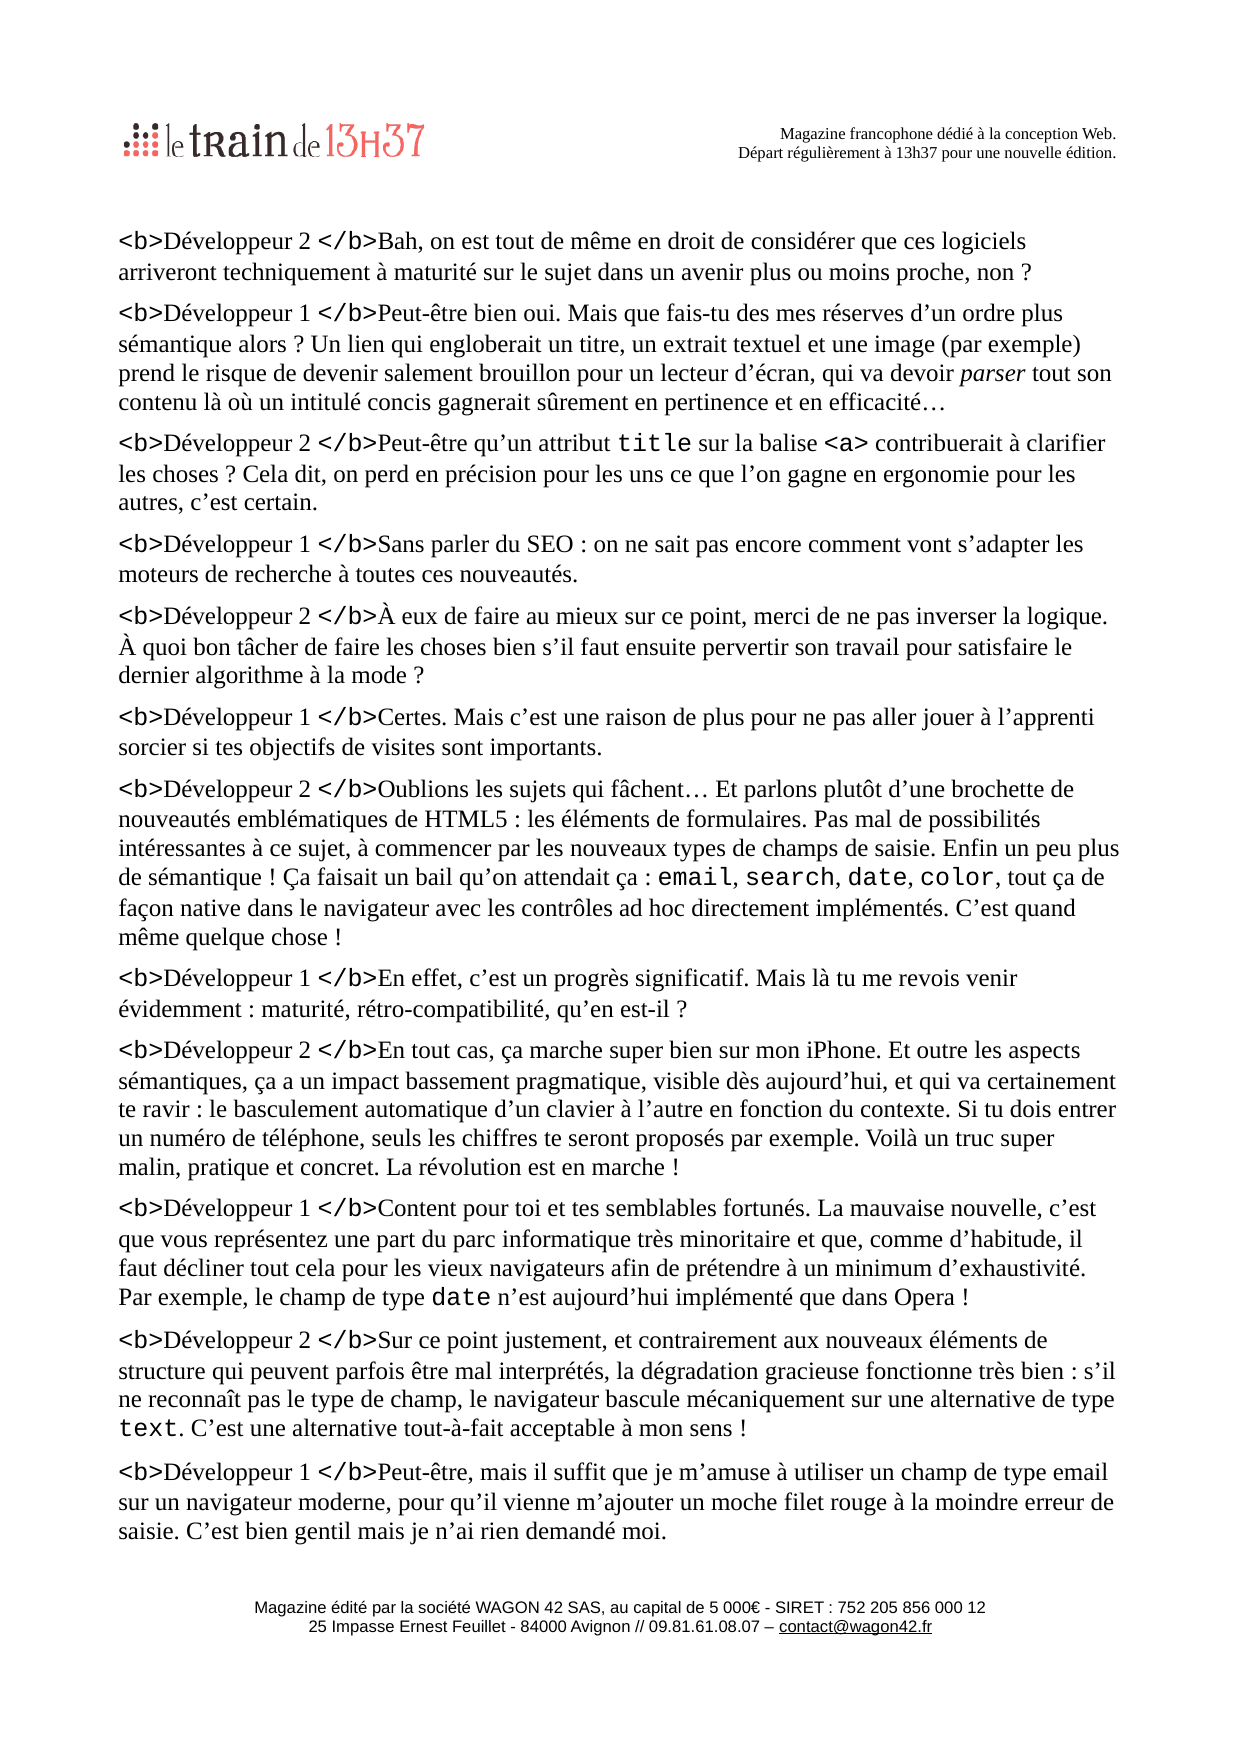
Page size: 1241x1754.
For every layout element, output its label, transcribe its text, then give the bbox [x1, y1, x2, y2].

text <b>Développeur 1 </b>Sans parler du SEO : on ne sait pas encore comment vont s’adapter les moteurs de recherche à toutes ces nouveautés. [118, 529, 1122, 588]
text <b>Développeur 1 </b>Certes. Mais c’est une raison de plus pour ne pas aller jouer à l’apprenti sorcier si tes objectifs de visites sont importants. [118, 702, 1122, 761]
text <b>Développeur 2 </b>À eux de faire au mieux sur ce point, merci de ne pas inverser la logique. À quoi bon tâcher de faire les choses bien s’il faut ensuite pervertir son travail pour satisfaire le dernier algorithme à la mode ? [118, 601, 1122, 689]
text <b>Développeur 1 </b>En effet, c’est un progrès significatif. Mais là tu me revois venir évidemment : maturité, rétro-compatibilité, qu’en est-il ? [118, 963, 1122, 1022]
text <b>Développeur 1 </b>Content pour toi et tes semblables fortunés. La mauvaise nouvelle, c’est que vous représentez une part du parc informatique très minoritaire et que, comme d’habitude, il faut décliner tout cela pour les vieux navigateurs afin de prétendre à un minimum d’exhaustivité. Par exemple, le champ de type date n’est aujourd’hui implémenté que dans Opera ! [118, 1193, 1122, 1312]
picture [123, 123, 425, 157]
text <b>Développeur 2 </b>En tout cas, ça marche super bien sur mon iPhone. Et outre les aspects sémantiques, ça a un impact bassement pragmatique, visible dès aujourd’hui, et qui va certainement te ravir : le basculement automatique d’un clavier à l’autre en fonction du contexte. Si tu dois entrer un numéro de téléphone, seuls les chiffres te seront proposés par exemple. Voilà un truc super malin, pratique et concret. La révolution est en marche ! [118, 1035, 1122, 1181]
text <b>Développeur 1 </b>Peut-être bien oui. Mais que fais-tu des mes réserves d’un ordre plus sémantique alors ? Un lien qui engloberait un titre, un extrait textuel et une image (par exemple) prend le risque de devenir salement brouillon pour un lecteur d’écran, qui va devoir parser tout son contenu là où un intitulé concis gagnerait sûrement en pertinence et en efficacité… [118, 298, 1122, 415]
text <b>Développeur 2 </b>Bah, on est tout de même en droit de considérer que ces logiciels arriveront techniquement à maturité sur le sujet dans un avenir plus ou moins proche, non ? [118, 226, 1122, 286]
text <b>Développeur 2 </b>Sur ce point justement, et contrairement aux nouveaux éléments de structure qui peuvent parfois être mal interprétés, la dégradation gracieuse fonctionne très bien : s’il ne reconnaît pas le type de champ, le navigateur bascule mécaniquement sur une alternative de type text. C’est une alternative tout-à-fait acceptable à mon sens ! [118, 1325, 1122, 1444]
text <b>Développeur 2 </b>Oublions les sujets qui fâchent… Et parlons plutôt d’une brochette de nouveautés emblématiques de HTML5 : les éléments de formulaires. Pas mal de possibilités intéressantes à ce sujet, à commencer par les nouveaux types de champs de saisie. Enfin un peu plus de sémantique ! Ça faisait un bail qu’on attendait ça : email, search, date, color, tout ça de façon native dans le navigateur avec les contrôles ad hoc directement implémentés. C’est quand même quelque chose ! [118, 774, 1122, 950]
text <b>Développeur 1 </b>Peut-être, mais il suffit que je m’amuse à utiliser un champ de type email sur un navigateur moderne, pour qu’il vienne m’ajouter un moche filet rouge à la moindre erreur de saisie. C’est bien gentil mais je n’ai rien demandé moi. [118, 1457, 1122, 1545]
text <b>Développeur 2 </b>Peut-être qu’un attribut title sur la balise <a> contribuerait à clarifier les choses ? Cela dit, on perd en précision pour les uns ce que l’on gagne en ergonomie pour les autres, c’est certain. [118, 428, 1122, 516]
